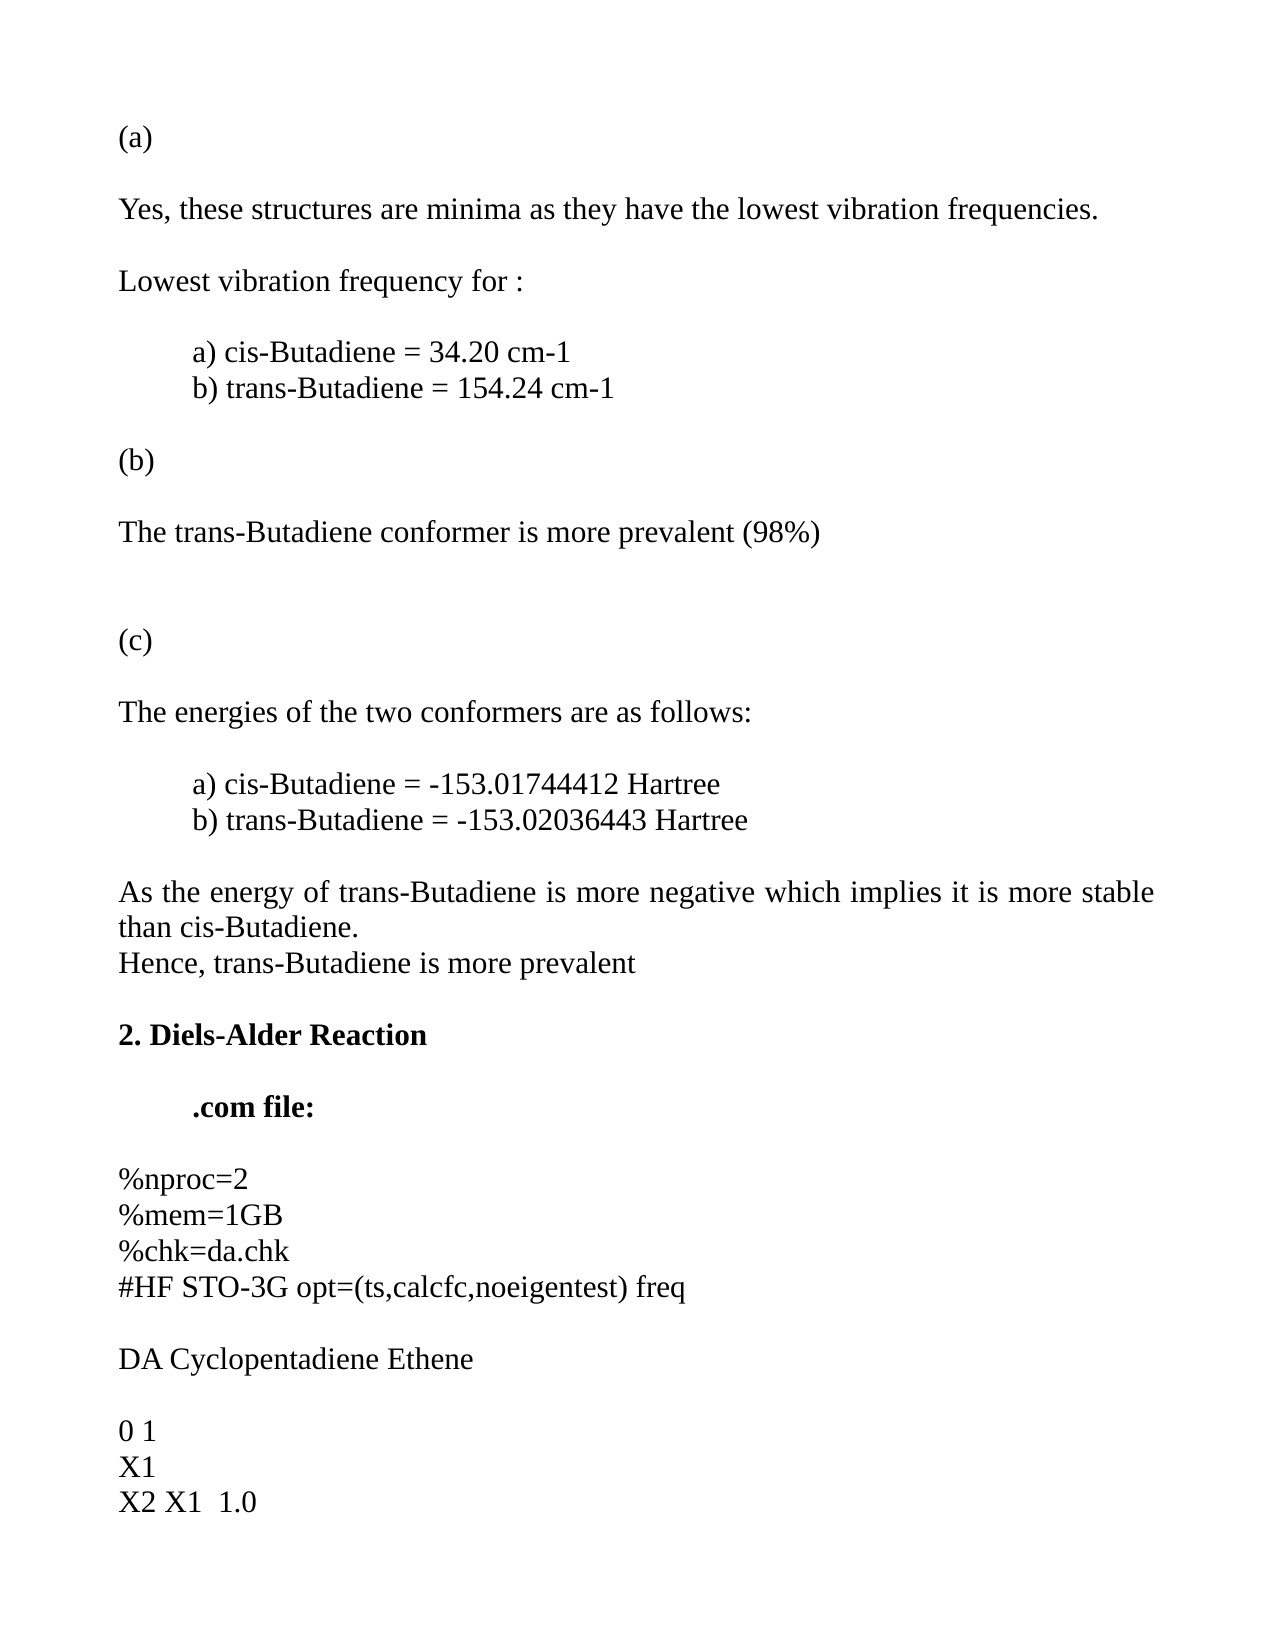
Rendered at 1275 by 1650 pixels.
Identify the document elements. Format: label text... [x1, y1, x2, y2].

text Yes, these structures are minima as they have the lowest vibration frequencies. [118, 190, 1157, 226]
text Lowest vibration frequency for : [118, 262, 1157, 298]
text (c) [118, 621, 1157, 657]
text b) trans-Butadiene = 154.24 cm-1 [118, 370, 1157, 406]
text 2. Diels-Alder Reaction [118, 1017, 1157, 1052]
text DA Cyclopentadiene Ethene [118, 1340, 1157, 1376]
text .com file: [118, 1088, 1157, 1124]
text The energies of the two conformers are as follows: [118, 693, 1157, 729]
text 0 1 [118, 1412, 1157, 1448]
text %chk=da.chk [118, 1232, 1157, 1268]
text Hence, trans-Butadiene is more prevalent [118, 945, 1157, 981]
text b) trans-Butadiene = -153.02036443 Hartree [118, 801, 1157, 837]
text As the energy of trans-Butadiene is more negative which implies it is more stable than cis-Butadiene. [118, 873, 1157, 945]
text #HF STO-3G opt=(ts,calcfc,noeigentest) freq [118, 1268, 1157, 1304]
text X2 X1 1.0 [118, 1484, 1157, 1520]
text %nproc=2 [118, 1160, 1157, 1196]
text a) cis-Butadiene = -153.01744412 Hartree [118, 765, 1157, 801]
text (b) [118, 442, 1157, 477]
text a) cis-Butadiene = 34.20 cm-1 [118, 334, 1157, 370]
text (a) [118, 118, 1157, 154]
text The trans-Butadiene conformer is more prevalent (98%) [118, 513, 1157, 549]
text X1 [118, 1448, 1157, 1484]
text %mem=1GB [118, 1196, 1157, 1232]
